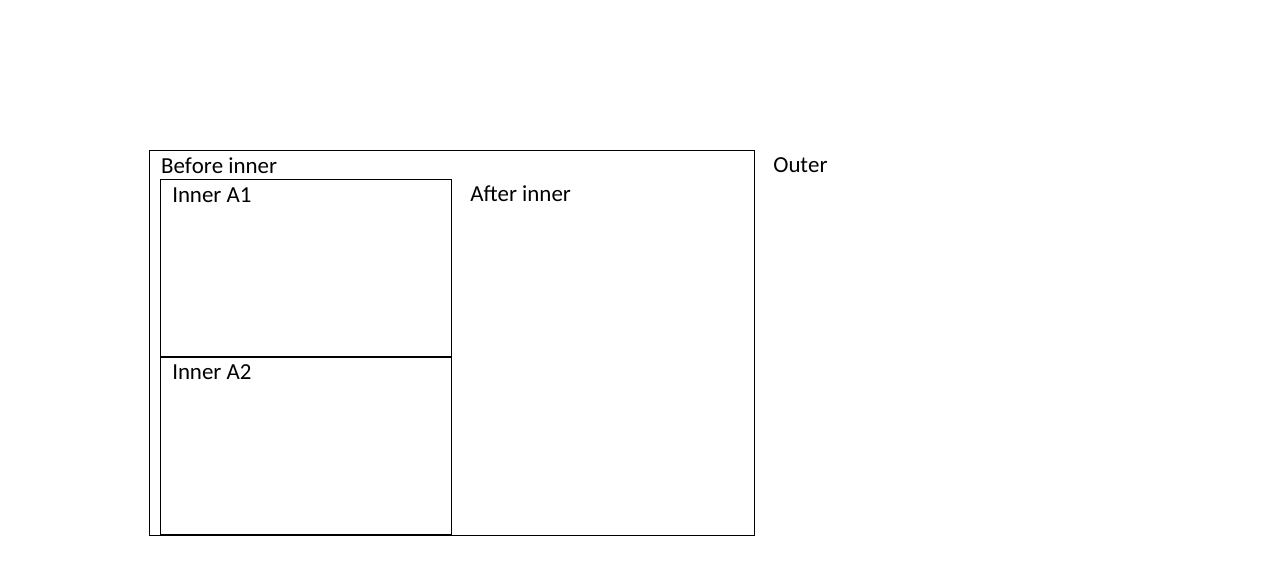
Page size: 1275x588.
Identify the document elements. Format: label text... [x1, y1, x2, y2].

table_header Before inner After inner [150, 151, 754, 535]
text Outer [755, 150, 1125, 178]
table_header Inner A1 [161, 180, 451, 356]
table_cell Inner A2 [161, 358, 451, 534]
